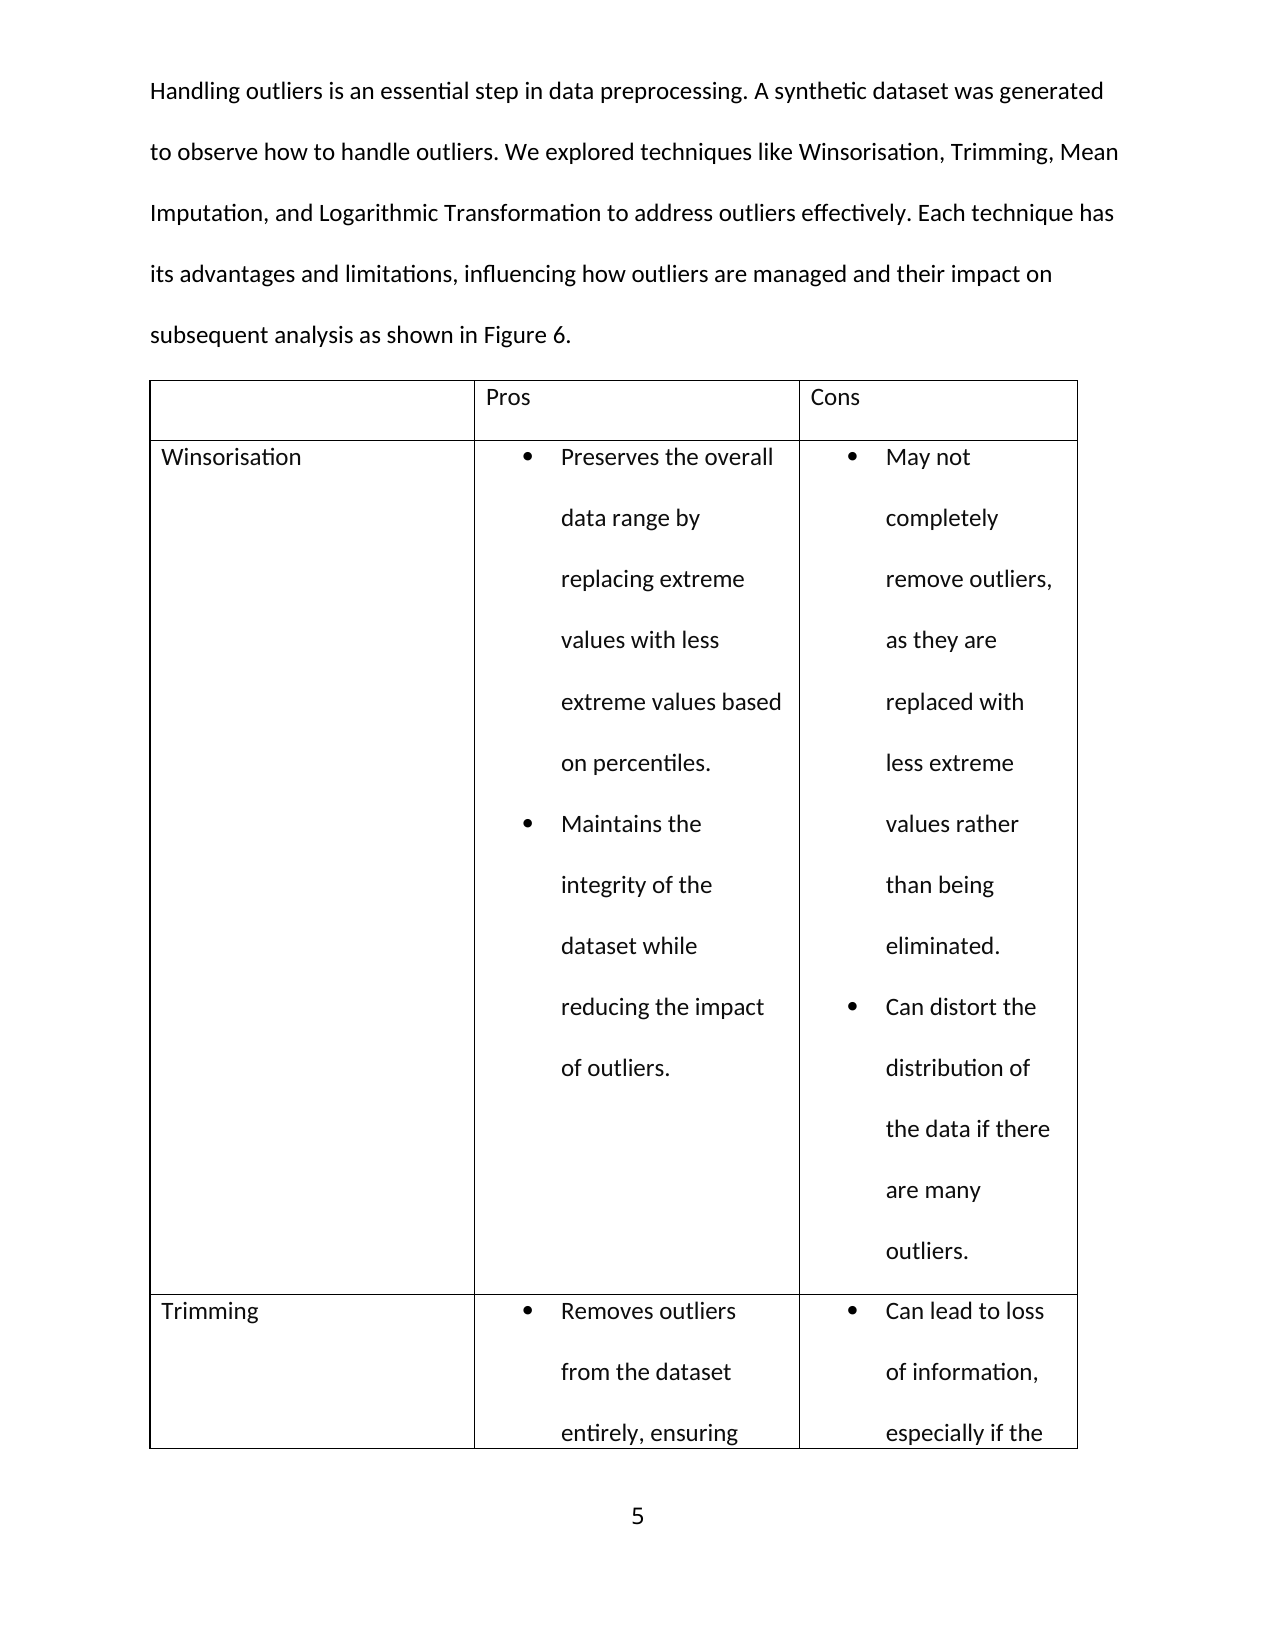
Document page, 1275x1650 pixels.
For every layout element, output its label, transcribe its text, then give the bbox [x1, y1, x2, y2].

table_header [151, 381, 474, 440]
table_cell Can lead to loss of information, especially if the [800, 1295, 1077, 1448]
table_cell Preserves the overall data range by replacing extreme values with less extreme values based on percentiles. Maintains the integrity of the dataset while reducing the impact of outliers. [475, 441, 799, 1294]
table_cell Removes outliers from the dataset entirely, ensuring they do not influence statistical analyses. Preserves the original distribution of the data within the trimmed range. [475, 1295, 799, 1448]
table_cell Winsorisation [151, 441, 474, 1294]
table_cell May not completely remove outliers, as they are replaced with less extreme values rather than being eliminated. Can distort the distribution of the data if there are many outliers. [800, 441, 1077, 1294]
table_header Cons [800, 381, 1077, 440]
table_cell Trimming [151, 1295, 474, 1448]
table_header Pros [475, 381, 799, 440]
text Handling outliers is an essential step in data preprocessing. A synthetic dataset was generated to observe how to handle outliers. We explored techniques like Winsorisation, Trimming, Mean Imputation, and Logarithmic Transformation to address outliers effectively. Each technique has its advantages and limitations, influencing how outliers are managed and their impact on subsequent analysis as shown in Figure 6. [150, 75, 1125, 350]
